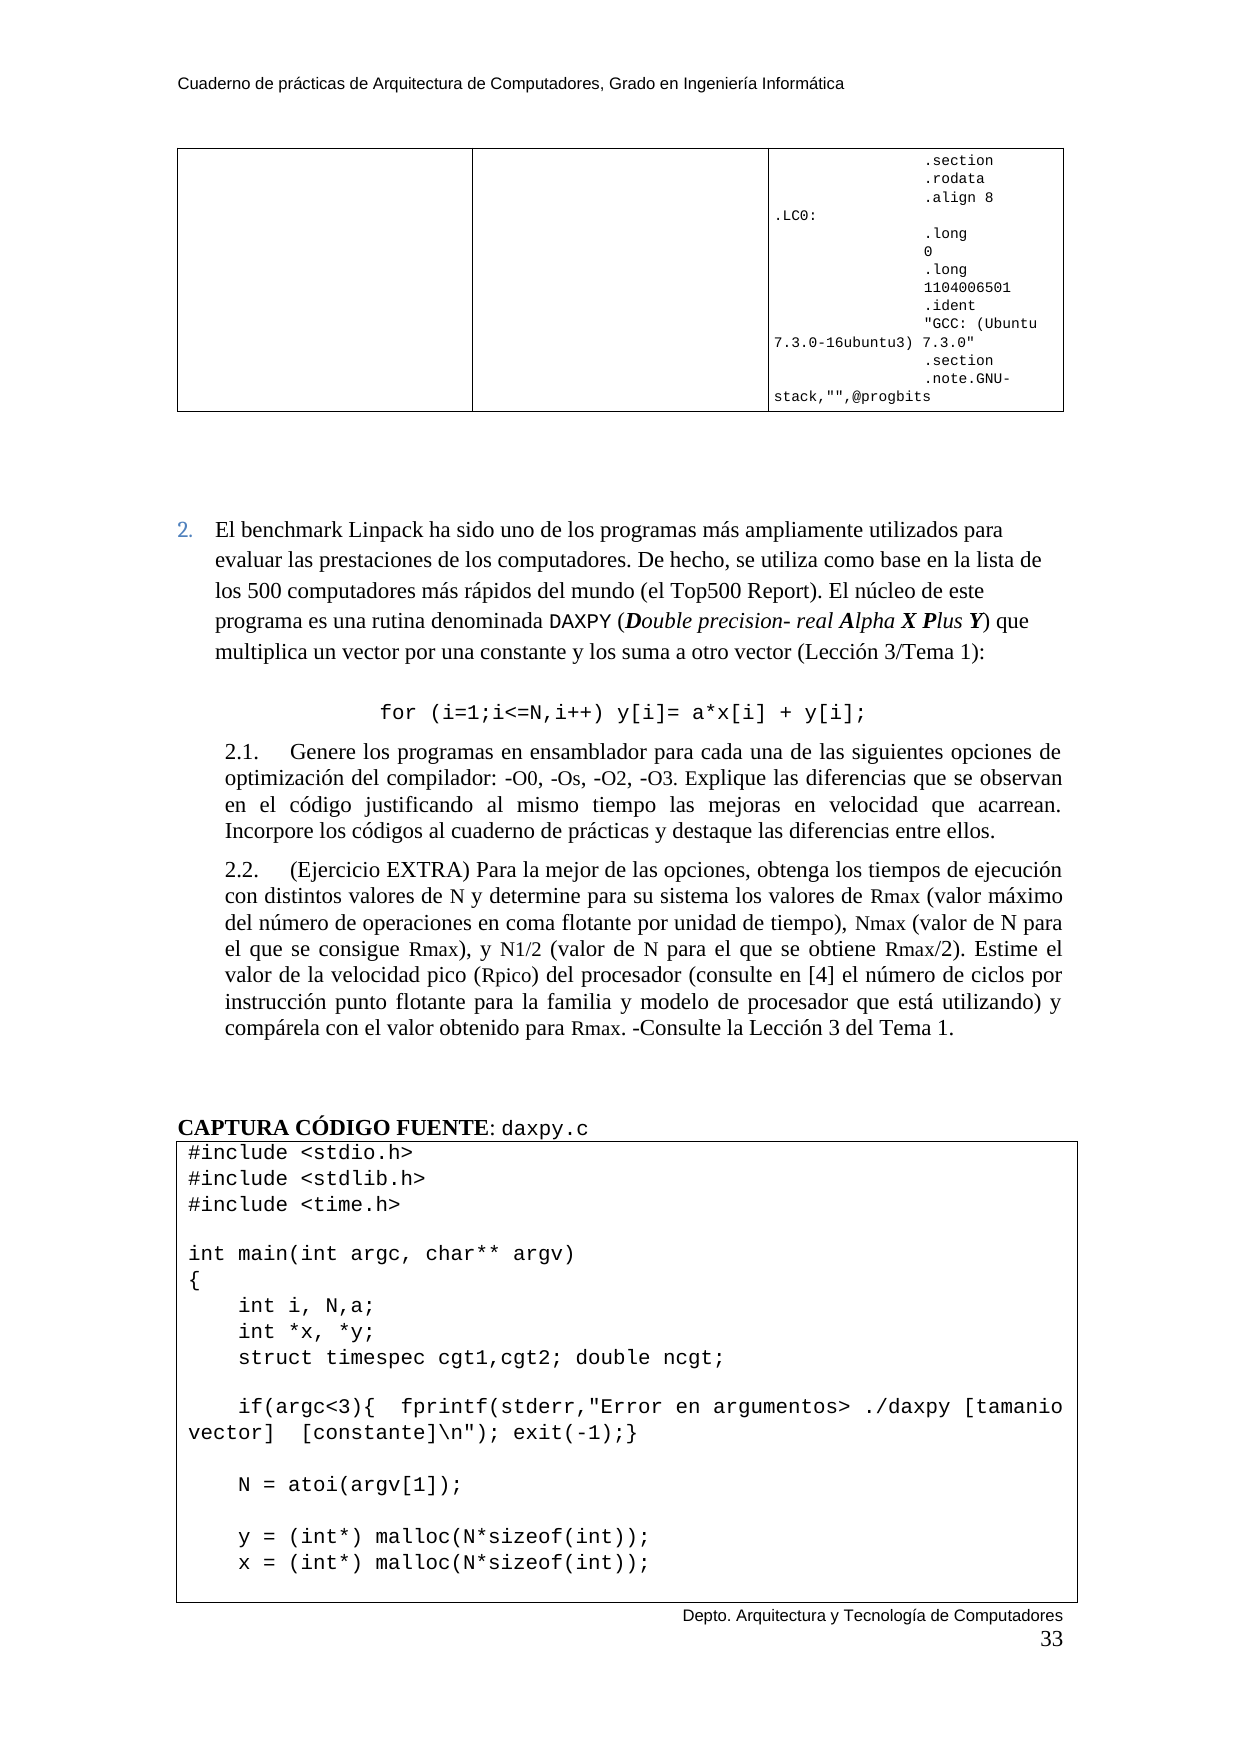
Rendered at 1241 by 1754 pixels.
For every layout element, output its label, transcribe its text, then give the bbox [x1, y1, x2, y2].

table_cell [178, 149, 472, 411]
table_cell .section .rodata .align 8 .LC0: .long 0 .long 1104006501 .ident "GCC: (Ubuntu 7.3.0-16ubuntu3) 7.3.0" .section .note.GNU-stack,"",@progbits [769, 149, 1063, 411]
table_header #include <stdio.h> #include <stdlib.h> #include <time.h> int main(int argc, char** argv) { int i, N,a; int *x, *y; struct timespec cgt1,cgt2; double ncgt; if(argc<3){ fprintf(stderr,"Error en argumentos> ./daxpy [tamanio vector] [constante]\n"); exit(-1);} N = atoi(argv[1]); y = (int*) malloc(N*sizeof(int)); x = (int*) malloc(N*sizeof(int)); [177, 1142, 1077, 1602]
table_cell [473, 149, 768, 411]
list for (i=1;i<=N,i++) y[i]= a*x[i] + y[i]; [183, 702, 1063, 726]
list Genere los programas en ensamblador para cada una de las siguientes opciones de optimización del compilador: -O0, -Os, -O2, -O3. Explique las diferencias que se observan en el código justificando al mismo tiempo las mejoras en velocidad que acarrean. Incorpore los códigos al cuaderno de prácticas y destaque las diferencias entre ellos. [224, 738, 1063, 843]
text CAPTURA CÓDIGO FUENTE: daxpy.c [177, 1114, 1063, 1141]
list El benchmark Linpack ha sido uno de los programas más ampliamente utilizados para evaluar las prestaciones de los computadores. De hecho, se utiliza como base en la lista de los 500 computadores más rápidos del mundo (el Top500 Report). El núcleo de este programa es una rutina denominada DAXPY (Double precision- real Alpha X Plus Y) que multiplica un vector por una constante y los suma a otro vector (Lección 3/Tema 1): [177, 516, 1063, 665]
list (Ejercicio EXTRA) Para la mejor de las opciones, obtenga los tiempos de ejecución con distintos valores de N y determine para su sistema los valores de Rmax (valor máximo del número de operaciones en coma flotante por unidad de tiempo), Nmax (valor de N para el que se consigue Rmax), y N1/2 (valor de N para el que se obtiene Rmax/2). Estime el valor de la velocidad pico (Rpico) del procesador (consulte en [4] el número de ciclos por instrucción punto flotante para la familia y modelo de procesador que está utilizando) y compárela con el valor obtenido para Rmax. -Consulte la Lección 3 del Tema 1. [224, 856, 1063, 1041]
